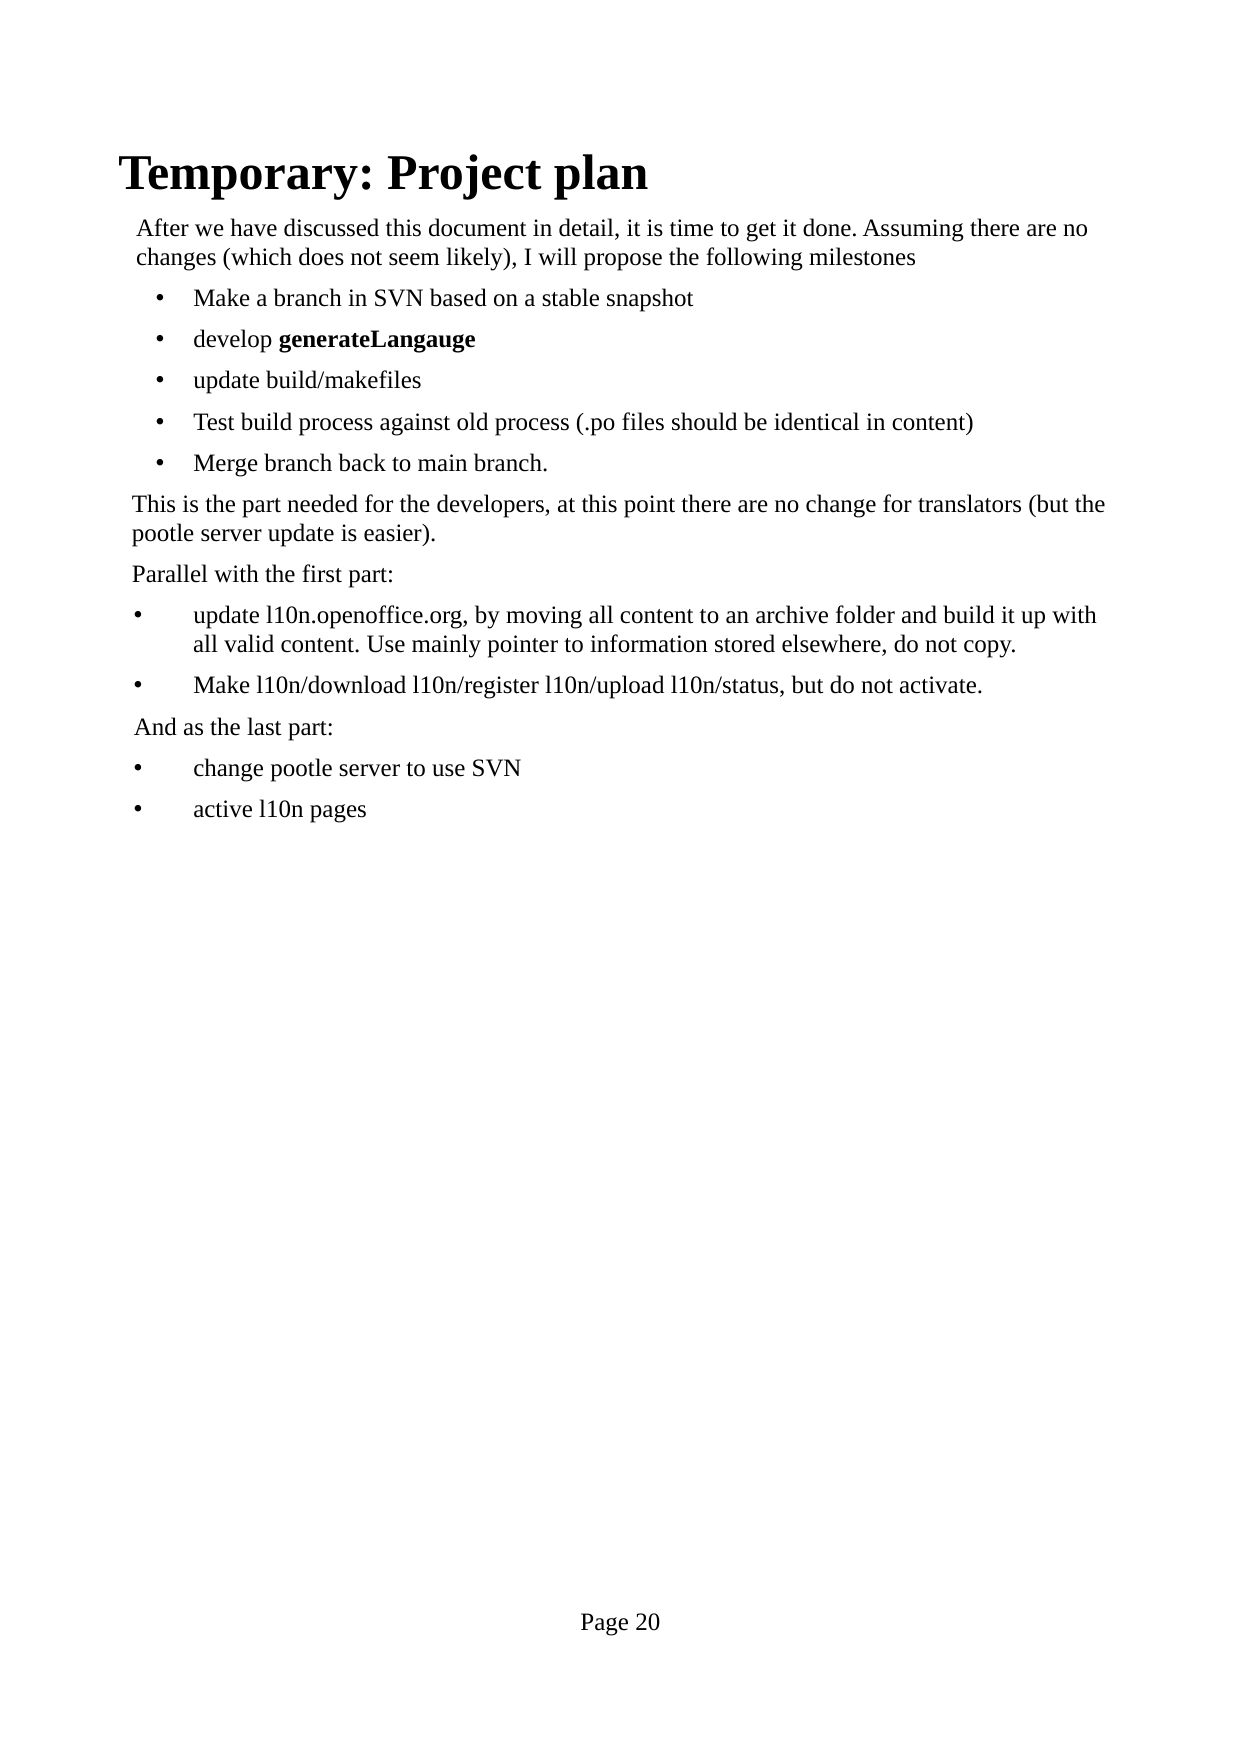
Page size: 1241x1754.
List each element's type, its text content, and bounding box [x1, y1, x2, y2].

list change pootle server to use SVN [134, 753, 1122, 782]
list And as the last part: [134, 712, 1122, 741]
list Make a branch in SVN based on a stable snapshot [156, 283, 1122, 312]
list develop generateLangauge [156, 324, 1122, 353]
list update l10n.openoffice.org, by moving all content to an archive folder and build it up with all valid content. Use mainly pointer to information stored elsewhere, do not copy. [134, 601, 1122, 658]
list Test build process against old process (.po files should be identical in content) [156, 407, 1122, 436]
list Make l10n/download l10n/register l10n/upload l10n/status, but do not activate. [134, 671, 1122, 699]
list Parallel with the first part: [132, 559, 1122, 588]
list update build/makefiles [156, 366, 1122, 394]
text After we have discussed this document in detail, it is time to get it done. Assuming there are no changes (which does not seem likely), I will propose the following milestones [136, 213, 1122, 271]
list Merge branch back to main branch. [156, 448, 1122, 477]
list This is the part needed for the developers, at this point there are no change for translators (but the pootle server update is easier). [132, 489, 1122, 547]
subtitle Temporary: Project plan [118, 143, 1122, 201]
list active l10n pages [134, 794, 1122, 823]
